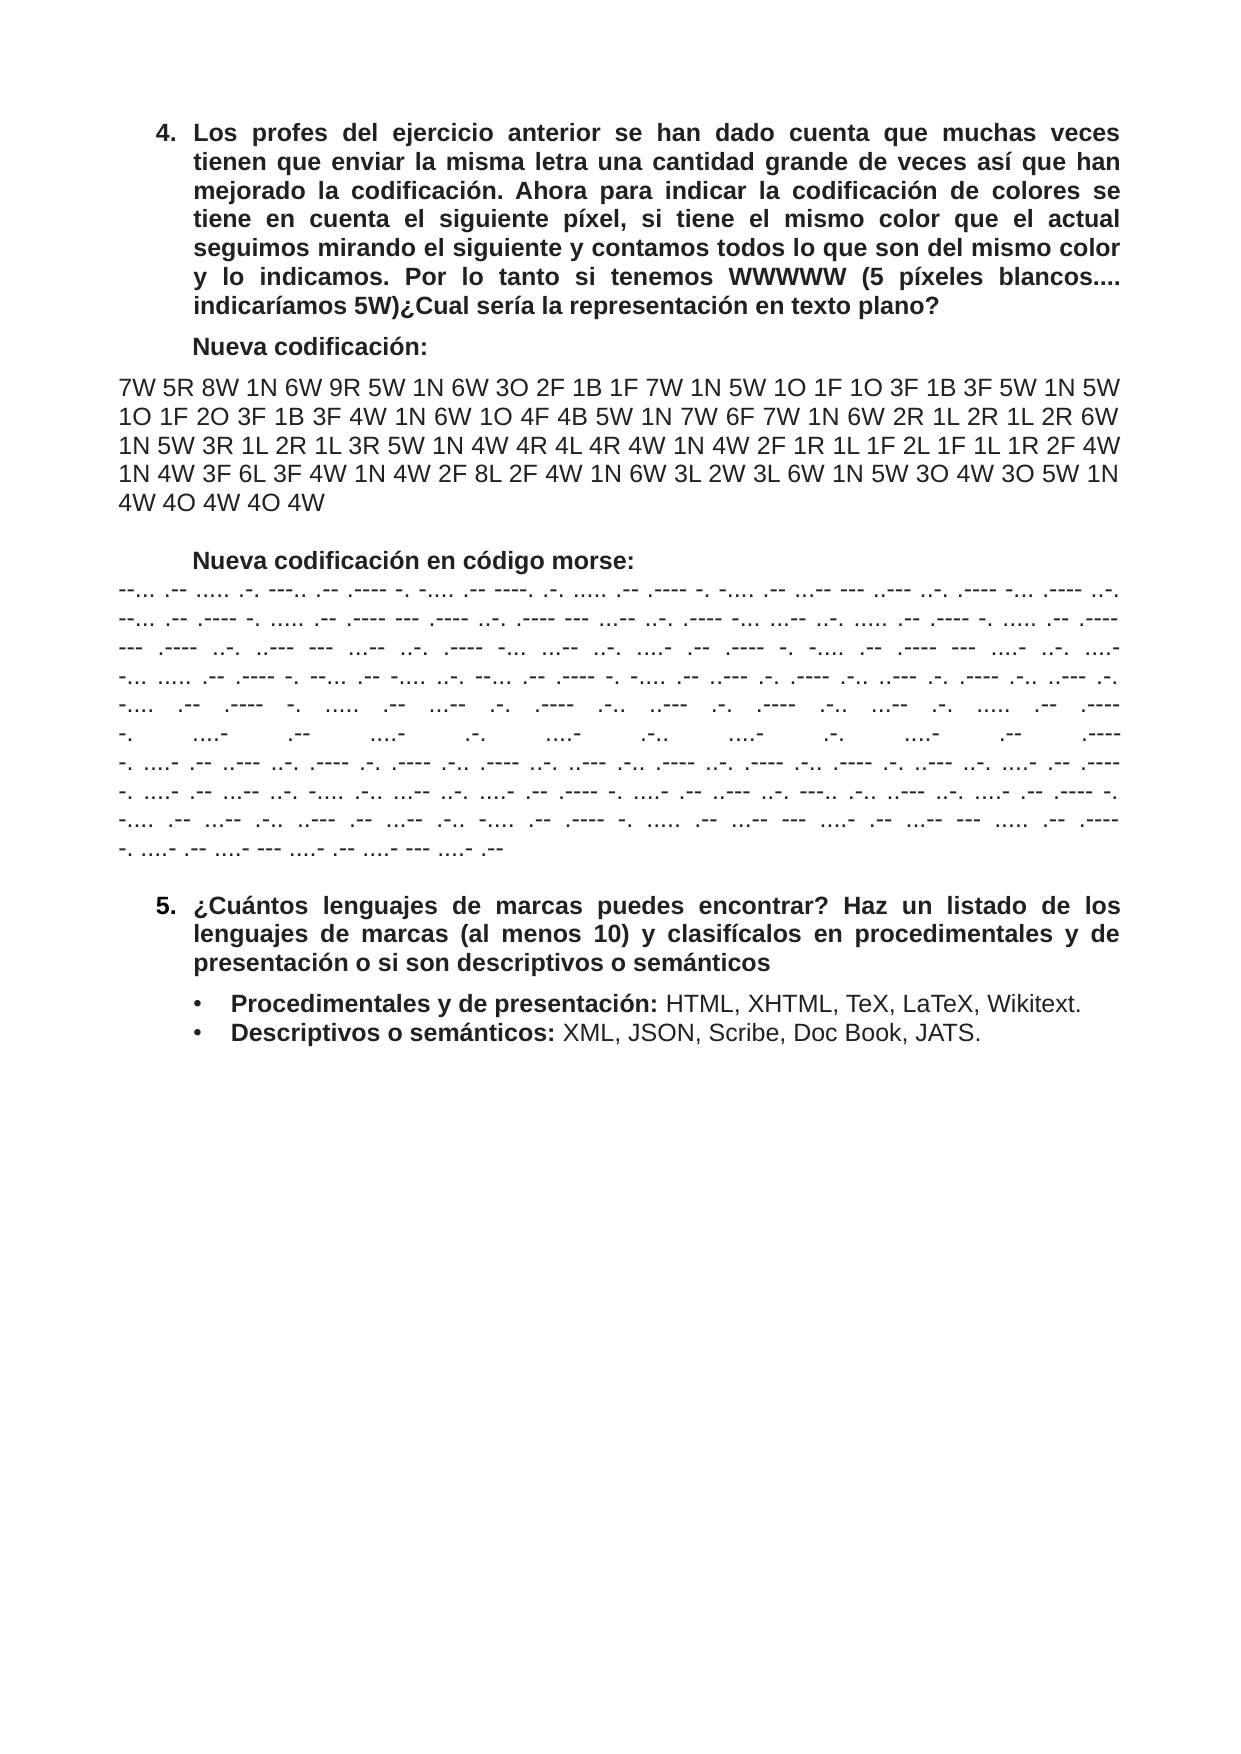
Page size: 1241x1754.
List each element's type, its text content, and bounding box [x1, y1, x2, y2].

list ¿Cuántos lenguajes de marcas puedes encontrar? Haz un listado de los lenguajes de marcas (al menos 10) y clasifícalos en procedimentales y de presentación o si son descriptivos o semánticos [156, 891, 1122, 977]
list Los profes del ejercicio anterior se han dado cuenta que muchas veces tienen que enviar la misma letra una cantidad grande de veces así que han mejorado la codificación. Ahora para indicar la codificación de colores se tiene en cuenta el siguiente píxel, si tiene el mismo color que el actual seguimos mirando el siguiente y contamos todos lo que son del mismo color y lo indicamos. Por lo tanto si tenemos WWWWW (5 píxeles blancos.... indicaríamos 5W)¿Cual sería la representación en texto plano? [156, 118, 1122, 319]
text Nueva codificación en código morse: [118, 546, 1122, 574]
text 7W 5R 8W 1N 6W 9R 5W 1N 6W 3O 2F 1B 1F 7W 1N 5W 1O 1F 1O 3F 1B 3F 5W 1N 5W 1O 1F 2O 3F 1B 3F 4W 1N 6W 1O 4F 4B 5W 1N 7W 6F 7W 1N 6W 2R 1L 2R 1L 2R 6W 1N 5W 3R 1L 2R 1L 3R 5W 1N 4W 4R 4L 4R 4W 1N 4W 2F 1R 1L 1F 2L 1F 1L 1R 2F 4W 1N 4W 3F 6L 3F 4W 1N 4W 2F 8L 2F 4W 1N 6W 3L 2W 3L 6W 1N 5W 3O 4W 3O 5W 1N 4W 4O 4W 4O 4W [118, 373, 1122, 517]
text --... .-- ..... .-. ---.. .-- .---- -. -.... .-- ----. .-. ..... .-- .---- -. -.... .-- ...-- --- ..--- ..-. .---- -... .---- ..-. --... .-- .---- -. ..... .-- .---- --- .---- ..-. .---- --- ...-- ..-. .---- -... ...-- ..-. ..... .-- .---- -. ..... .-- .---- --- .---- ..-. ..--- --- ...-- ..-. .---- -... ...-- ..-. ....- .-- .---- -. -.... .-- .---- --- ....- ..-. ....- -... ..... .-- .---- -. --... .-- -.... ..-. --... .-- .---- -. -.... .-- ..--- .-. .---- .-.. ..--- .-. .---- .-.. ..--- .-. -.... .-- .---- -. ..... .-- ...-- .-. .---- .-.. ..--- .-. .---- .-.. ...-- .-. ..... .-- .---- -. ....- .-- ....- .-. ....- .-.. ....- .-. ....- .-- .---- -. ....- .-- ..--- ..-. .---- .-. .---- .-.. .---- ..-. ..--- .-.. .---- ..-. .---- .-.. .---- .-. ..--- ..-. ....- .-- .---- -. ....- .-- ...-- ..-. -.... .-.. ...-- ..-. ....- .-- .---- -. ....- .-- ..--- ..-. ---.. .-.. ..--- ..-. ....- .-- .---- -. -.... .-- ...-- .-.. ..--- .-- ...-- .-.. -.... .-- .---- -. ..... .-- ...-- --- ....- .-- ...-- --- ..... .-- .---- -. ....- .-- ....- --- ....- .-- ....- --- ....- .-- [118, 574, 1122, 862]
list Descriptivos o semánticos: XML, JSON, Scribe, Doc Book, JATS. [193, 1018, 1122, 1047]
list Procedimentales y de presentación: HTML, XHTML, TeX, LaTeX, Wikitext. [193, 989, 1122, 1018]
text Nueva codificación: [118, 332, 1122, 361]
